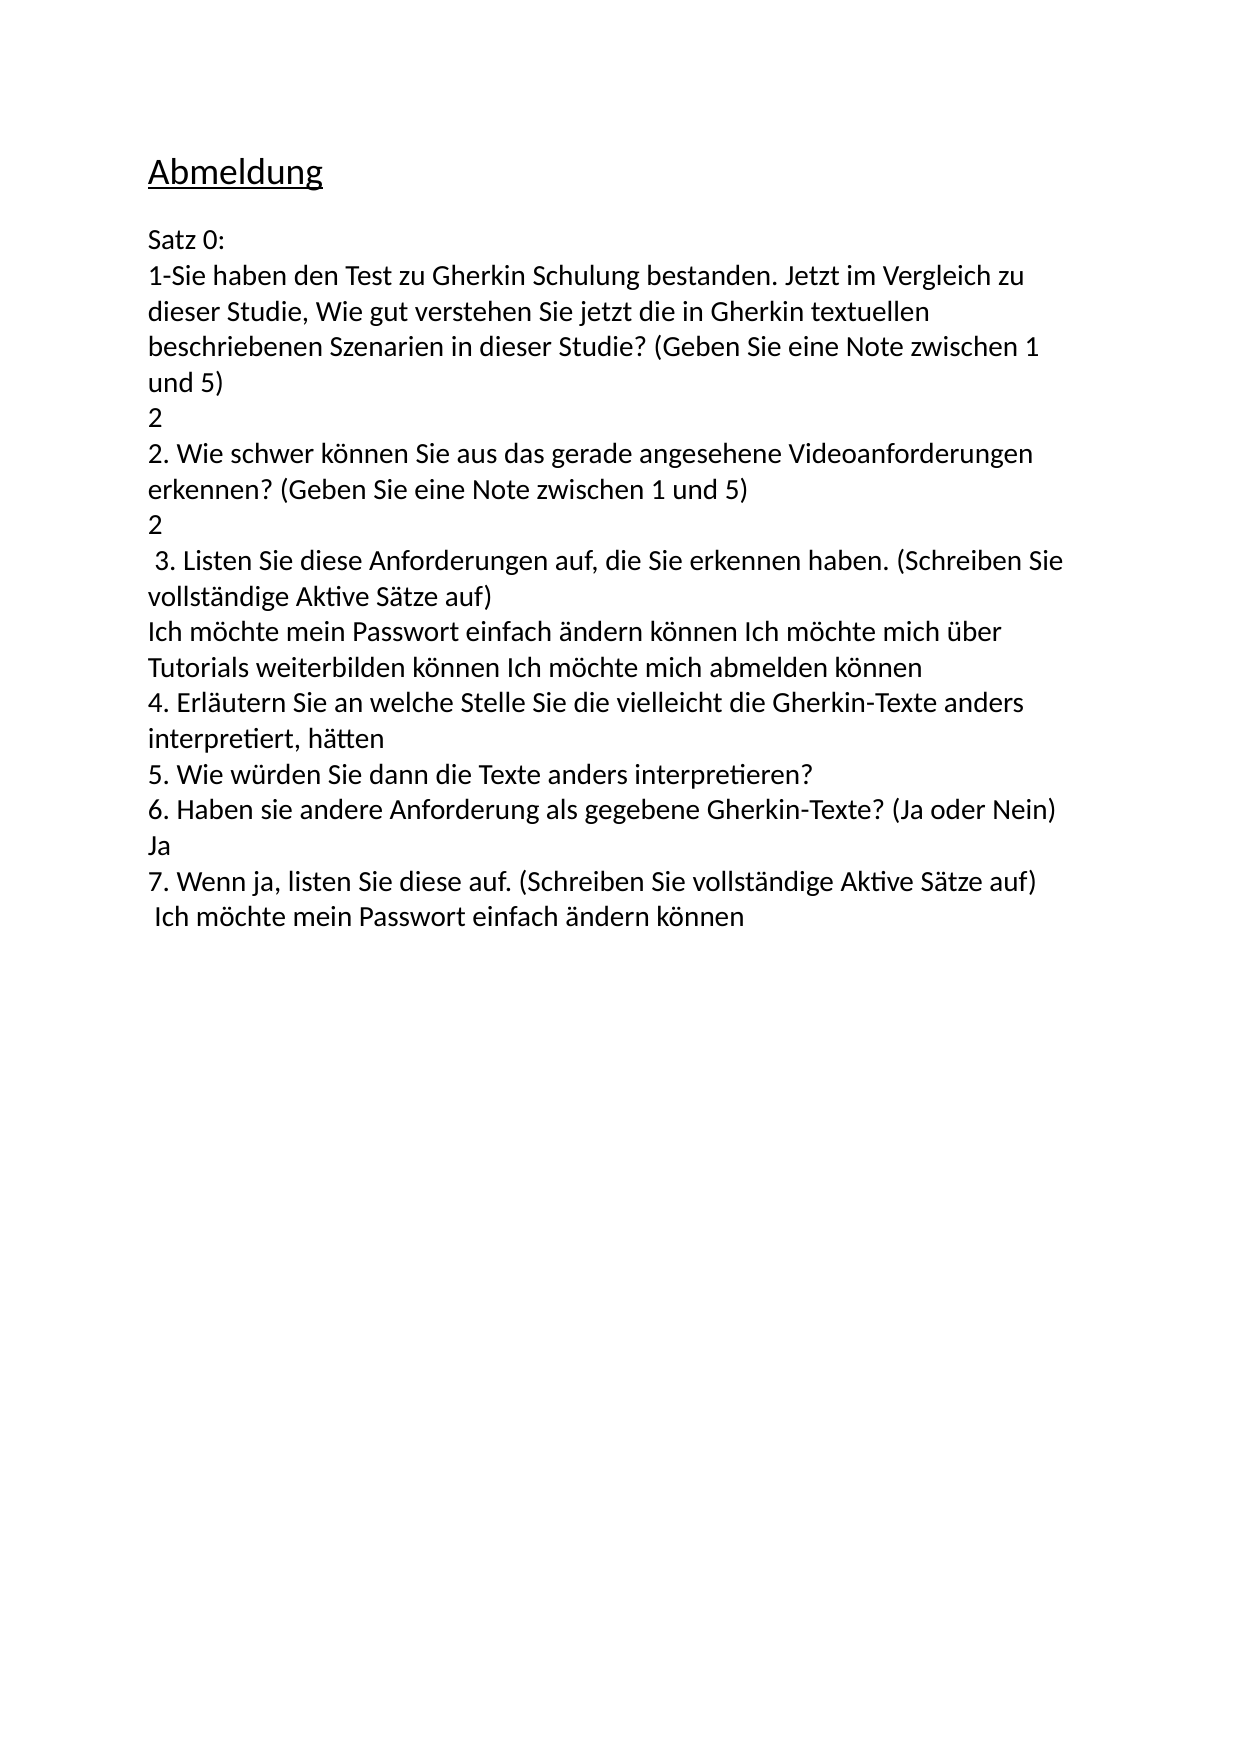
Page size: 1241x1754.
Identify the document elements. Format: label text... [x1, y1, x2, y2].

text 5. Wie würden Sie dann die Texte anders interpretieren? [148, 756, 1093, 791]
text Satz 0: [148, 221, 1093, 257]
subtitle Abmeldung [148, 148, 1093, 193]
text 6. Haben sie andere Anforderung als gegebene Gherkin-Texte? (Ja oder Nein) [148, 791, 1093, 827]
text 1-Sie haben den Test zu Gherkin Schulung bestanden. Jetzt im Vergleich zu dieser Studie, Wie gut verstehen Sie jetzt die in Gherkin textuellen beschriebenen Szenarien in dieser Studie? (Geben Sie eine Note zwischen 1 und 5) [148, 257, 1093, 399]
text 2 [148, 399, 1093, 435]
text Ja [148, 827, 1093, 863]
text Ich möchte mein Passwort einfach ändern können [148, 898, 1093, 934]
text 3. Listen Sie diese Anforderungen auf, die Sie erkennen haben. (Schreiben Sie vollständige Aktive Sätze auf) [148, 542, 1093, 613]
text 4. Erläutern Sie an welche Stelle Sie die vielleicht die Gherkin-Texte anders interpretiert, hätten [148, 684, 1093, 756]
text 2. Wie schwer können Sie aus das gerade angesehene Videoanforderungen erkennen? (Geben Sie eine Note zwischen 1 und 5) [148, 435, 1093, 506]
text Ich möchte mein Passwort einfach ändern können Ich möchte mich über Tutorials weiterbilden können Ich möchte mich abmelden können [148, 613, 1093, 684]
text 2 [148, 506, 1093, 542]
text 7. Wenn ja, listen Sie diese auf. (Schreiben Sie vollständige Aktive Sätze auf) [148, 863, 1093, 898]
